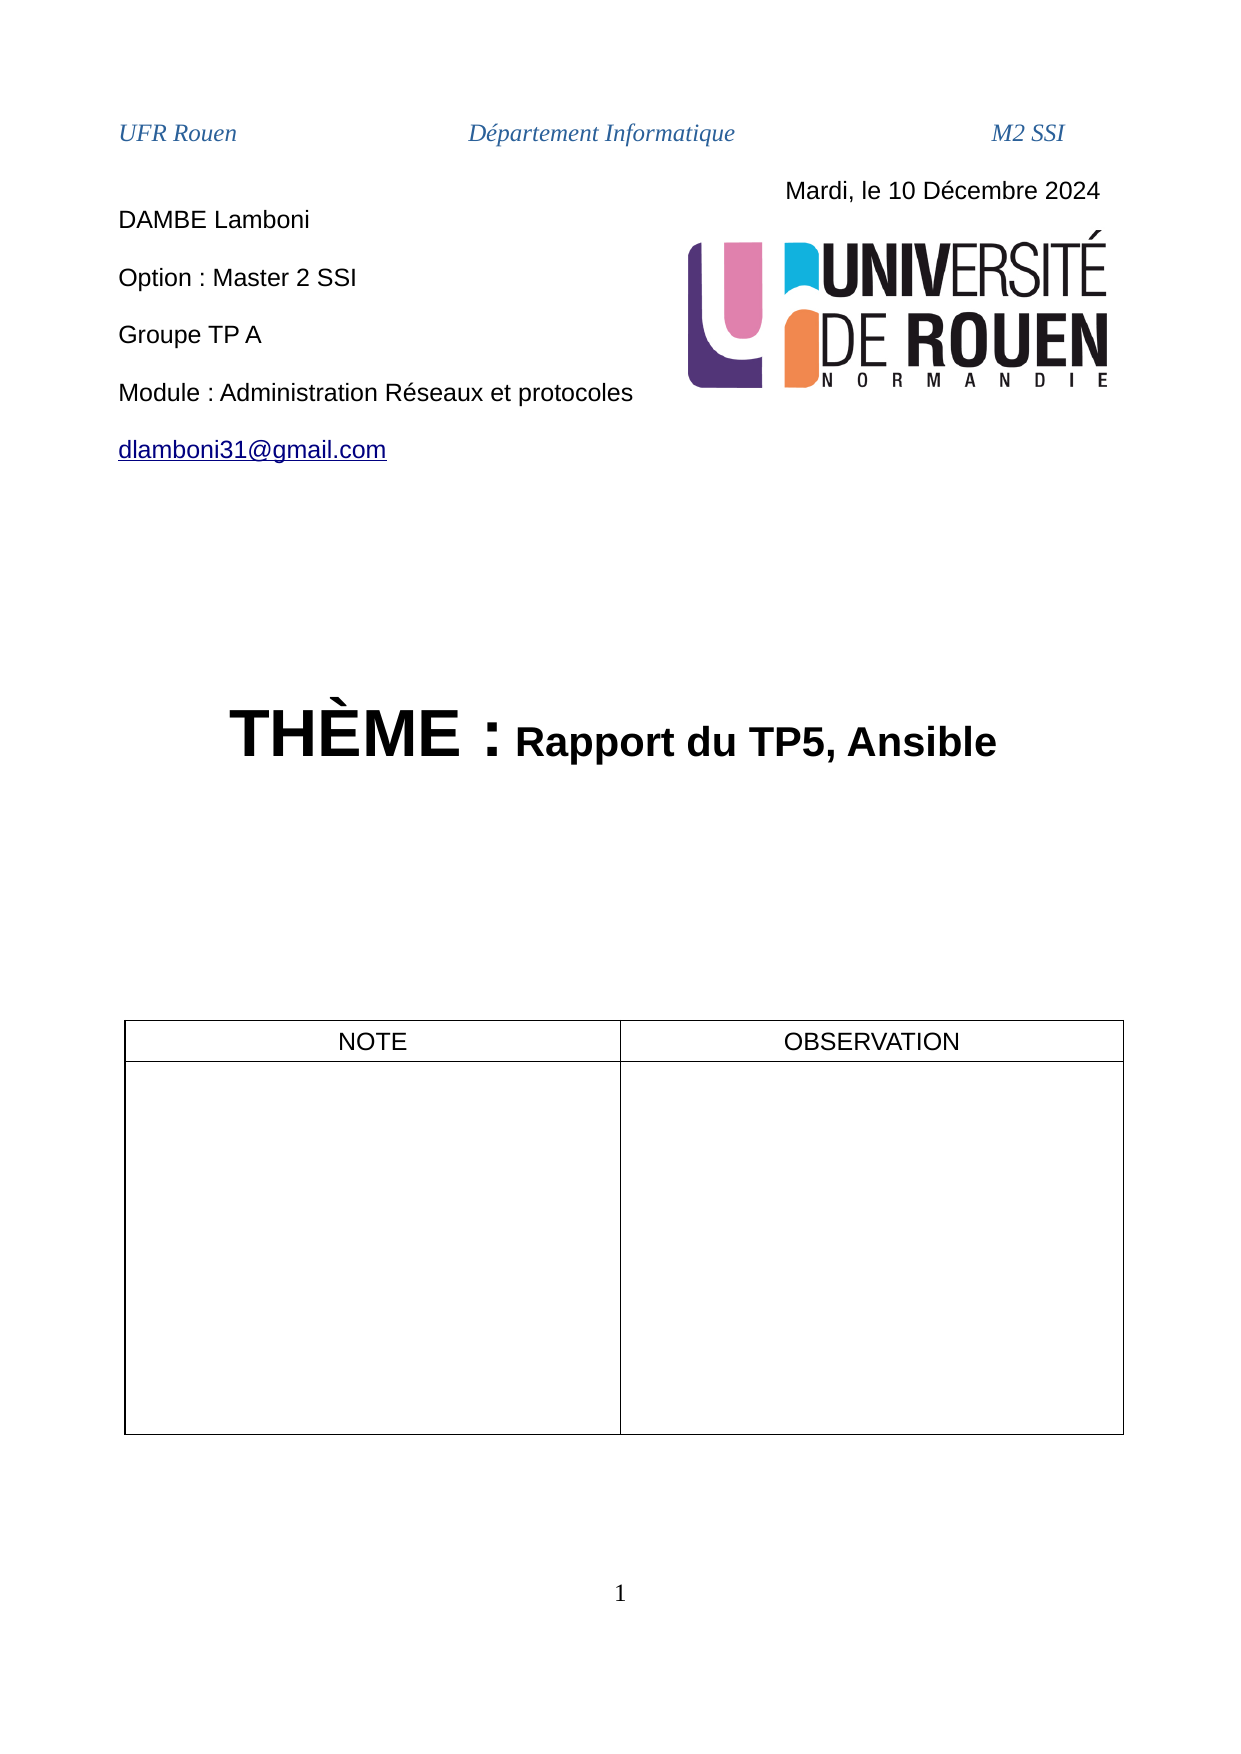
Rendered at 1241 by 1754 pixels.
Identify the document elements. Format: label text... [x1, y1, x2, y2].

table_cell [126, 1062, 620, 1434]
picture [681, 222, 1113, 415]
text Module : Administration Réseaux et protocoles [118, 378, 681, 406]
text Option : Master 2 SSI [118, 263, 681, 291]
table_cell [621, 1062, 1123, 1434]
text Groupe TP A [118, 320, 681, 349]
text Mardi, le 10 Décembre 2024 [118, 176, 1122, 205]
text DAMBE Lamboni [118, 205, 1122, 234]
table_header OBSERVATION [621, 1021, 1123, 1061]
text [1113, 320, 1122, 349]
text dlamboni31@gmail.com [118, 435, 1122, 464]
table_header NOTE [126, 1021, 620, 1061]
text THÈME : Rapport du TP5, Ansible [118, 694, 1122, 771]
